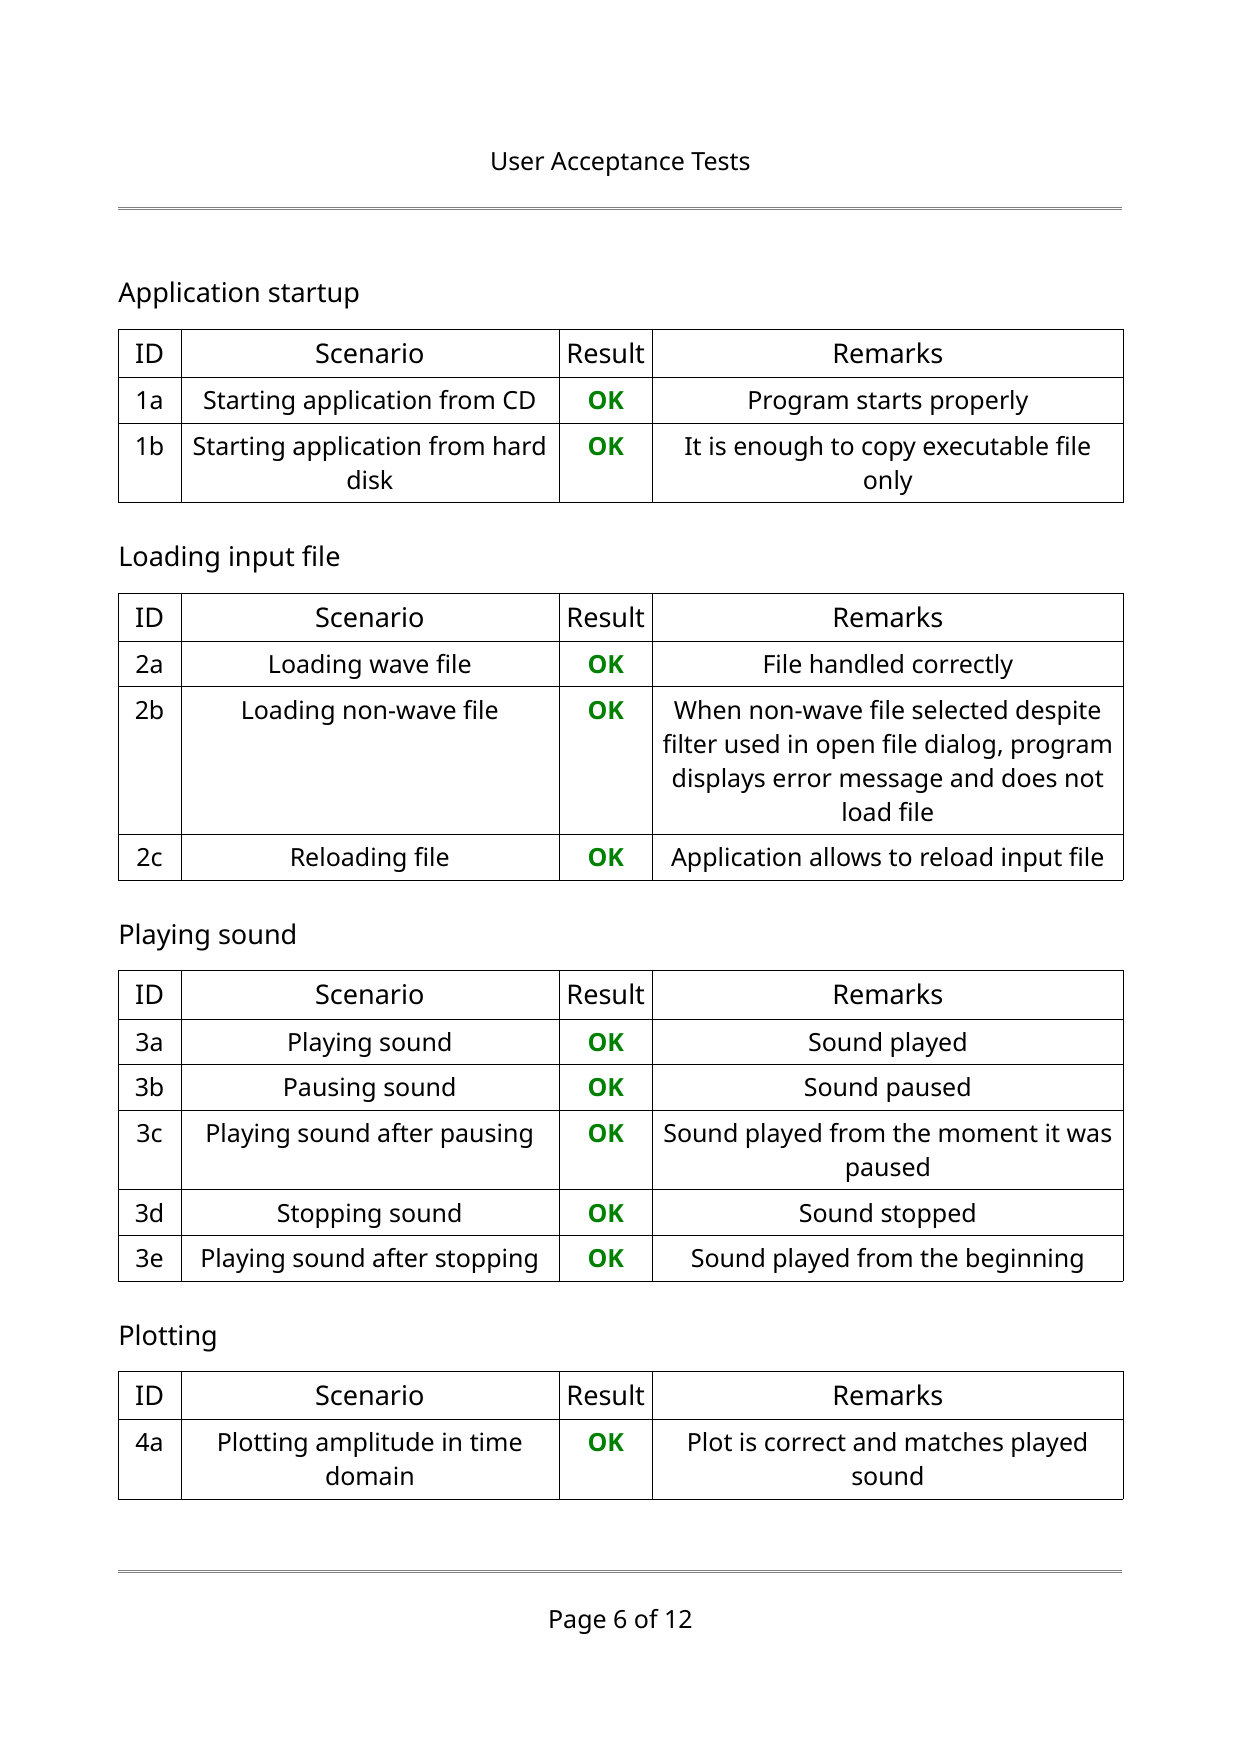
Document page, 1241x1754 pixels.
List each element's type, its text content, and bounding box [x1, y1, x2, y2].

subtitle Loading input file [118, 538, 1122, 575]
table_cell 1b [119, 424, 181, 502]
table_cell Sound played [653, 1020, 1123, 1064]
table_cell OK [560, 1236, 652, 1281]
table_cell 2b [119, 687, 181, 834]
table_header Scenario [182, 1372, 559, 1419]
subtitle Application startup [118, 274, 1122, 311]
table_cell Reloading file [182, 835, 559, 880]
table_cell Sound paused [653, 1065, 1123, 1110]
table_cell Starting application from CD [182, 378, 559, 423]
table_cell Pausing sound [182, 1065, 559, 1110]
table_cell Sound played from the beginning [653, 1236, 1123, 1281]
table_cell It is enough to copy executable file only [653, 424, 1123, 502]
table_header ID [119, 594, 181, 641]
table_header Scenario [182, 594, 559, 641]
table_cell 3b [119, 1065, 181, 1110]
table_cell 2c [119, 835, 181, 880]
table_header ID [119, 971, 181, 1018]
table_cell 3a [119, 1020, 181, 1064]
table_header Remarks [653, 330, 1123, 377]
table_cell Playing sound after stopping [182, 1236, 559, 1281]
table_header ID [119, 330, 181, 377]
table_header ID [119, 1372, 181, 1419]
subtitle Plotting [118, 1316, 1122, 1353]
table_cell OK [560, 1020, 652, 1064]
table_cell OK [560, 378, 652, 423]
table_header Result [560, 971, 652, 1018]
table_cell Sound stopped [653, 1190, 1123, 1235]
table_cell OK [560, 1190, 652, 1235]
table_cell OK [560, 835, 652, 880]
table_cell OK [560, 1420, 652, 1499]
table_cell Program starts properly [653, 378, 1123, 423]
subtitle Playing sound [118, 915, 1122, 952]
table_cell Playing sound [182, 1020, 559, 1064]
table_cell OK [560, 424, 652, 502]
table_cell OK [560, 1065, 652, 1110]
table_cell Playing sound after pausing [182, 1111, 559, 1189]
table_header Scenario [182, 971, 559, 1018]
table_cell Starting application from hard disk [182, 424, 559, 502]
table_cell Plot is correct and matches played sound [653, 1420, 1123, 1499]
table_cell 2a [119, 642, 181, 686]
table_cell Loading wave file [182, 642, 559, 686]
table_header Result [560, 1372, 652, 1419]
table_cell OK [560, 642, 652, 686]
table_header Result [560, 330, 652, 377]
table_cell 4a [119, 1420, 181, 1499]
table_header Remarks [653, 594, 1123, 641]
table_cell 3c [119, 1111, 181, 1189]
table_header Remarks [653, 1372, 1123, 1419]
table_cell 3d [119, 1190, 181, 1235]
table_cell Plotting amplitude in time domain [182, 1420, 559, 1499]
table_cell OK [560, 687, 652, 834]
table_cell File handled correctly [653, 642, 1123, 686]
table_cell Loading non-wave file [182, 687, 559, 834]
table_cell 1a [119, 378, 181, 423]
table_header Scenario [182, 330, 559, 377]
table_header Remarks [653, 971, 1123, 1018]
table_cell 3e [119, 1236, 181, 1281]
table_cell When non-wave file selected despite filter used in open file dialog, program displays error message and does not load file [653, 687, 1123, 834]
table_header Result [560, 594, 652, 641]
table_cell Application allows to reload input file [653, 835, 1123, 880]
table_cell Sound played from the moment it was paused [653, 1111, 1123, 1189]
table_cell Stopping sound [182, 1190, 559, 1235]
table_cell OK [560, 1111, 652, 1189]
